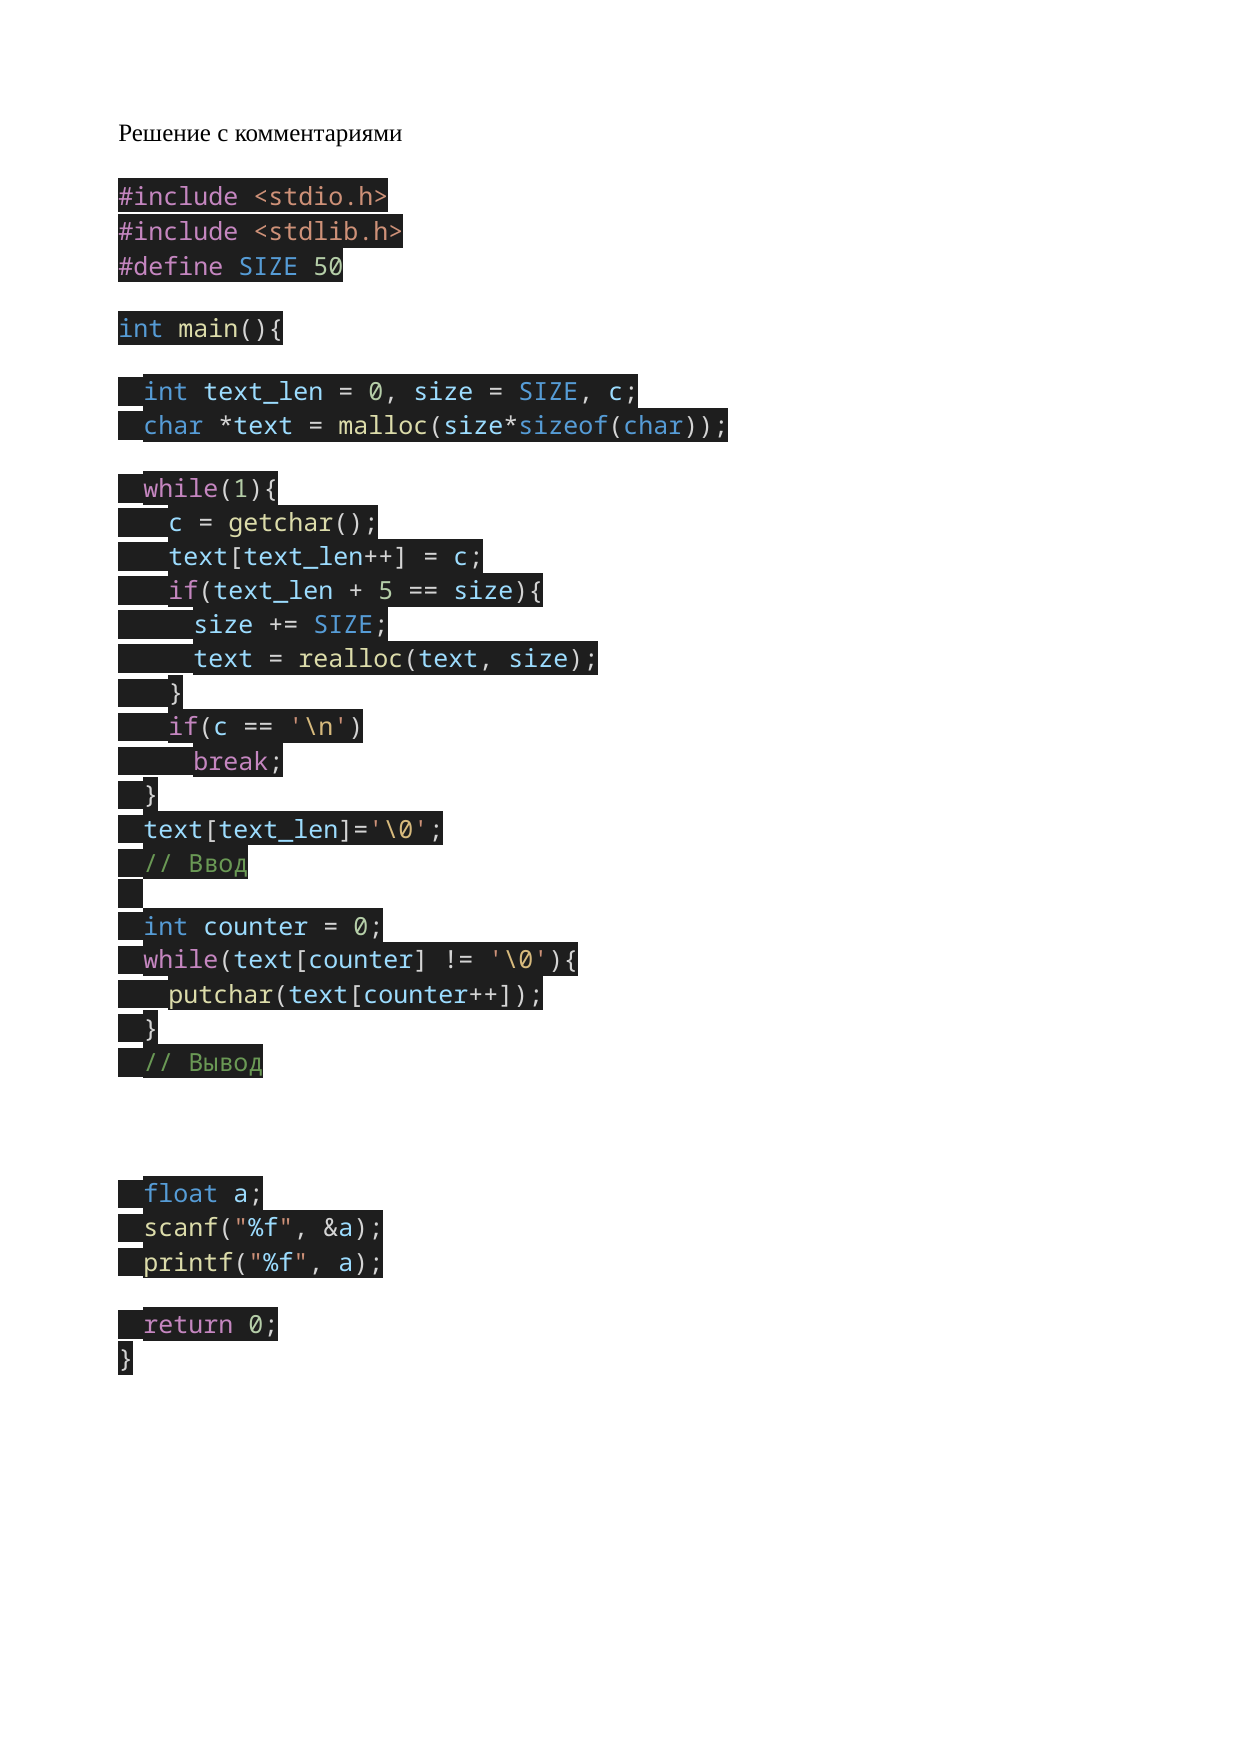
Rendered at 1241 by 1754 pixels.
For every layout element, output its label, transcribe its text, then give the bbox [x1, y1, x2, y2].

text #include <stdio.h> [118, 178, 1122, 212]
text float a; [118, 1176, 1122, 1210]
text if(text_len + 5 == size){ [118, 573, 1122, 607]
text text = realloc(text, size); [118, 641, 1122, 675]
text // Вывод [118, 1044, 1122, 1078]
text break; [118, 743, 1122, 777]
text int main(){ [118, 311, 1122, 345]
text #define SIZE 50 [118, 248, 1122, 282]
text Решение с комментариями [118, 118, 1122, 147]
text // Ввод [118, 845, 1122, 879]
text } [118, 1341, 1122, 1375]
text } [118, 675, 1122, 709]
text int text_len = 0, size = SIZE, c; [118, 374, 1122, 408]
text text[text_len]='\0'; [118, 811, 1122, 845]
text if(c == '\n') [118, 709, 1122, 743]
text while(1){ [118, 471, 1122, 505]
text scanf("%f", &a); [118, 1210, 1122, 1244]
text putchar(text[counter++]); [118, 976, 1122, 1010]
text } [118, 777, 1122, 811]
text int counter = 0; [118, 908, 1122, 942]
text while(text[counter] != '\0'){ [118, 942, 1122, 976]
text text[text_len++] = c; [118, 539, 1122, 573]
text char *text = malloc(size*sizeof(char)); [118, 408, 1122, 442]
text printf("%f", a); [118, 1244, 1122, 1278]
text c = getchar(); [118, 505, 1122, 539]
text return 0; [118, 1307, 1122, 1341]
text size += SIZE; [118, 607, 1122, 641]
text #include <stdlib.h> [118, 214, 1122, 248]
text } [118, 1010, 1122, 1044]
